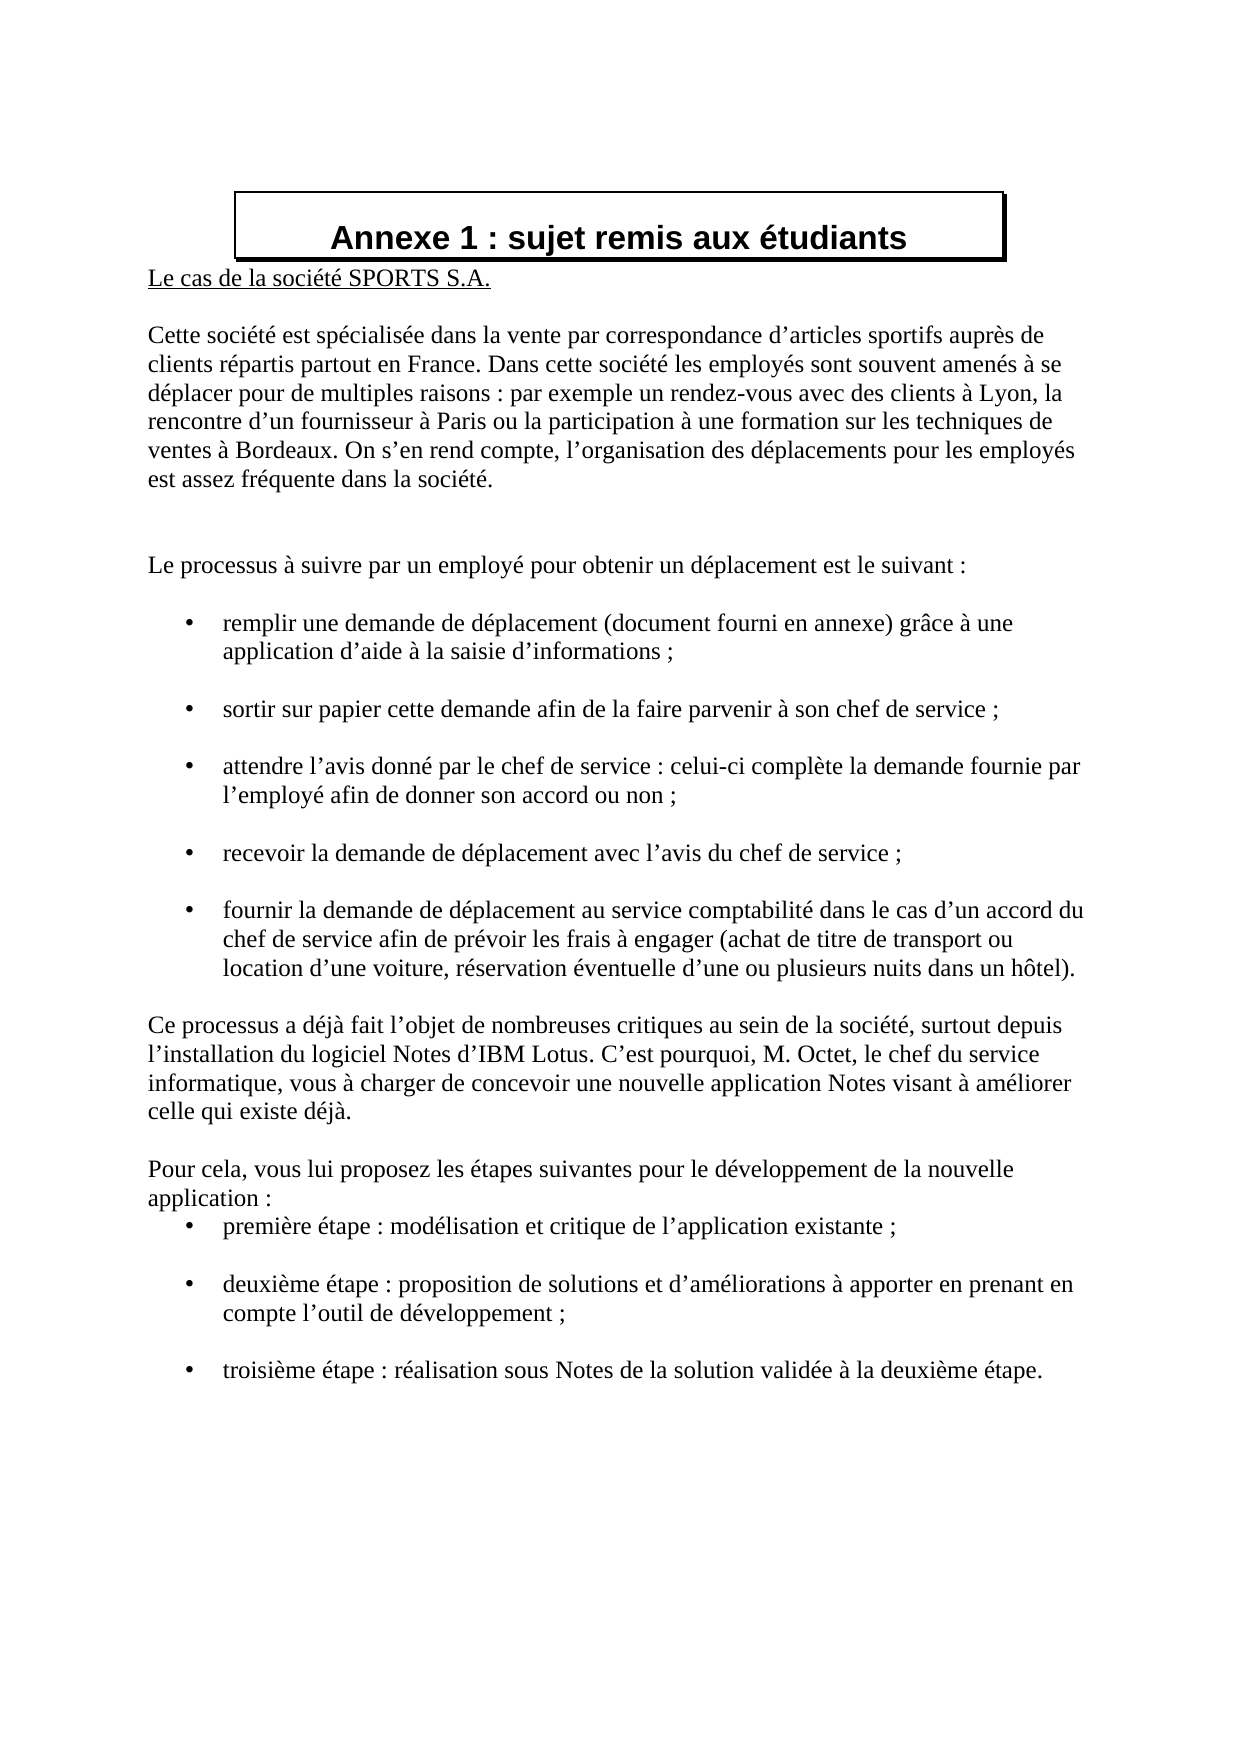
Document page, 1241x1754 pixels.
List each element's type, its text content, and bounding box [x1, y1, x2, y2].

list fournir la demande de déplacement au service comptabilité dans le cas d’un accord du chef de service afin de prévoir les frais à engager (achat de titre de transport ou location d’une voiture, réservation éventuelle d’une ou plusieurs nuits dans un hôtel). [185, 895, 1092, 981]
list troisième étape : réalisation sous Notes de la solution validée à la deuxième étape. [185, 1355, 1092, 1384]
text Ce processus a déjà fait l’objet de nombreuses critiques au sein de la société, surtout depuis l’installation du logiciel Notes d’IBM Lotus. C’est pourquoi, M. Octet, le chef du service informatique, vous à charger de concevoir une nouvelle application Notes visant à améliorer celle qui existe déjà. [148, 1010, 1092, 1125]
text Cette société est spécialisée dans la vente par correspondance d’articles sportifs auprès de clients répartis partout en France. Dans cette société les employés sont souvent amenés à se déplacer pour de multiples raisons : par exemple un rendez-vous avec des clients à Lyon, la rencontre d’un fournisseur à Paris ou la participation à une formation sur les techniques de ventes à Bordeaux. On s’en rend compte, l’organisation des déplacements pour les employés est assez fréquente dans la société. [148, 320, 1092, 493]
text Le cas de la société SPORTS S.A. [148, 263, 1092, 291]
list sortir sur papier cette demande afin de la faire parvenir à son chef de service ; [185, 694, 1092, 723]
list recevoir la demande de déplacement avec l’avis du chef de service ; [185, 838, 1092, 866]
list première étape : modélisation et critique de l’application existante ; [185, 1211, 1092, 1240]
text Le processus à suivre par un employé pour obtenir un déplacement est le suivant : [148, 550, 1092, 579]
text Pour cela, vous lui proposez les étapes suivantes pour le développement de la nouvelle application : [148, 1154, 1092, 1211]
subtitle Annexe 1 : sujet remis aux étudiants [236, 218, 1002, 257]
list deuxième étape : proposition de solutions et d’améliorations à apporter en prenant en compte l’outil de développement ; [185, 1269, 1092, 1326]
list attendre l’avis donné par le chef de service : celui-ci complète la demande fournie par l’employé afin de donner son accord ou non ; [185, 751, 1092, 809]
list remplir une demande de déplacement (document fourni en annexe) grâce à une application d’aide à la saisie d’informations ; [185, 608, 1092, 665]
